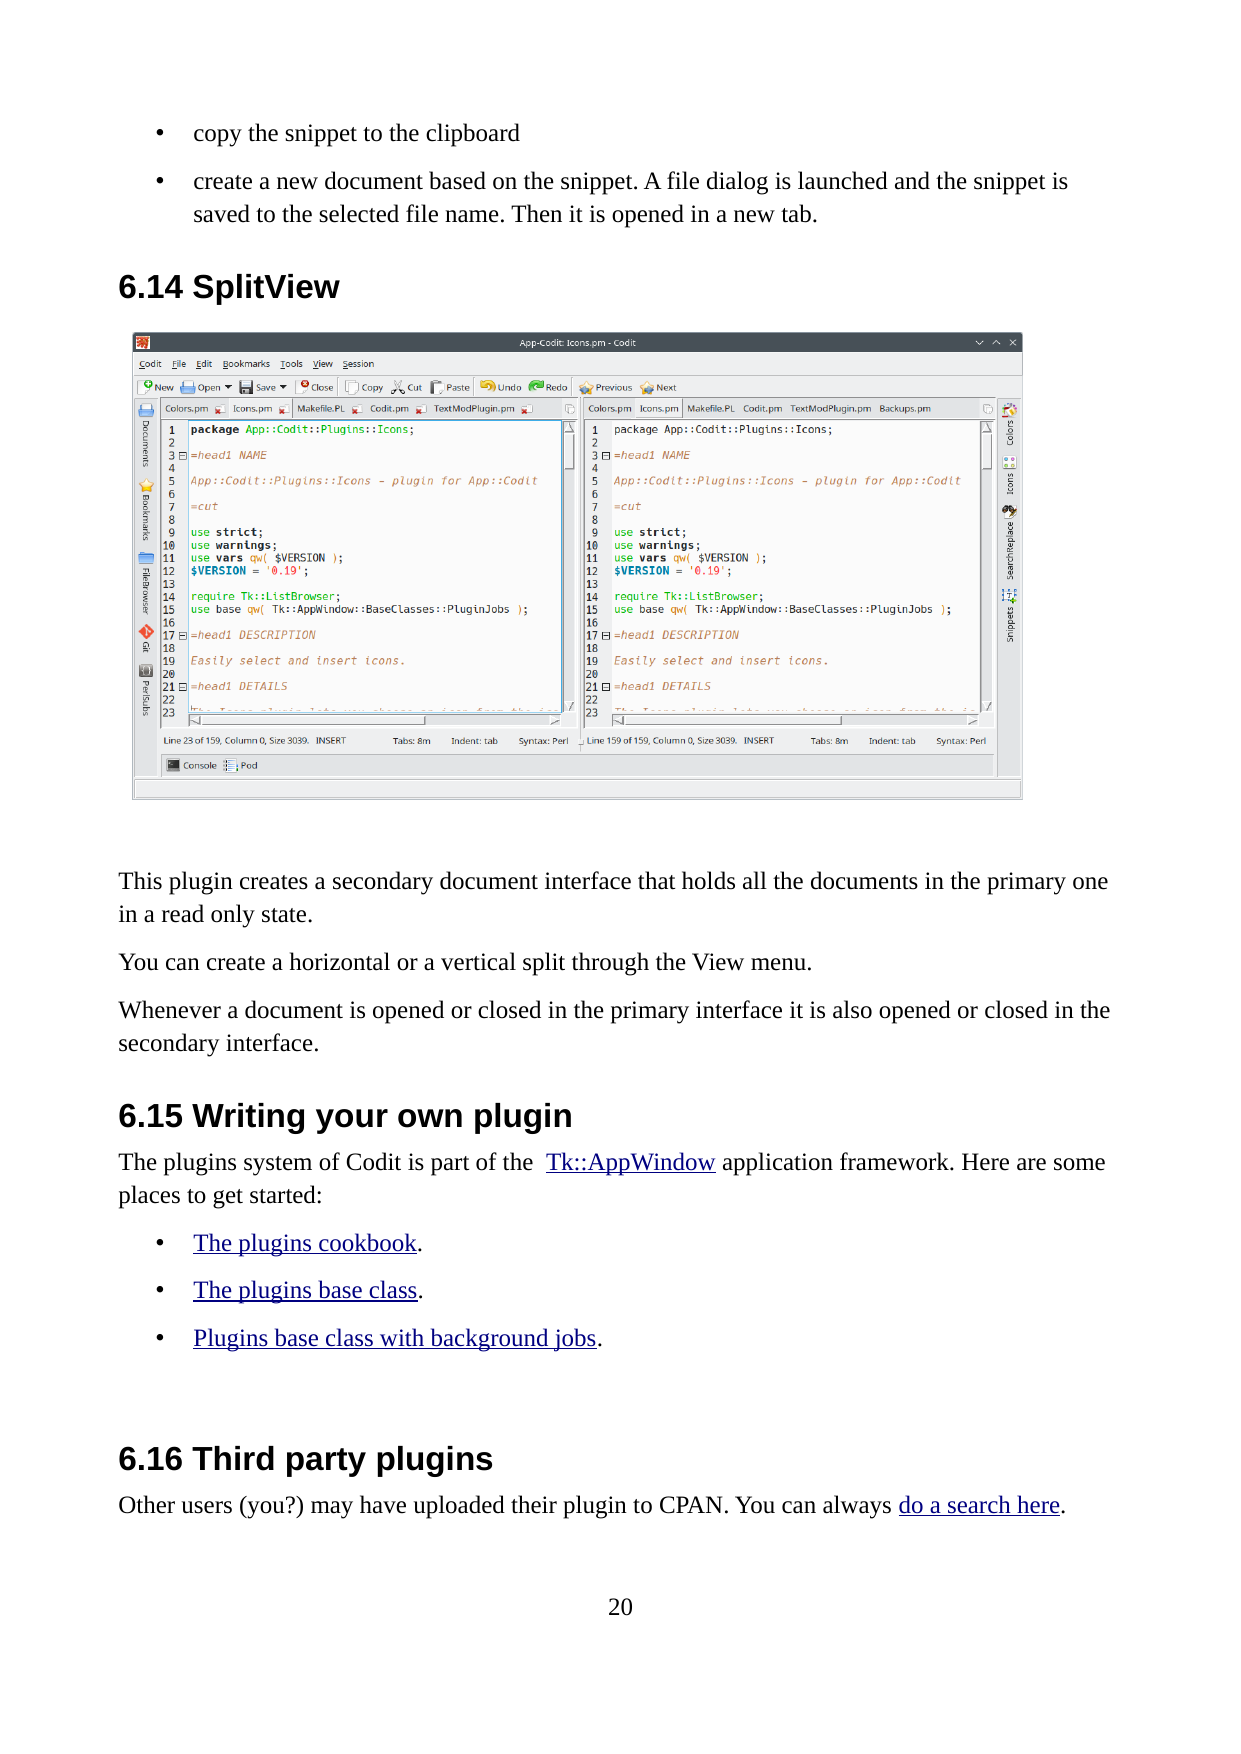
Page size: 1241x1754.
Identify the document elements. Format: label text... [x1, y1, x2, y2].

text Whenever a document is opened or closed in the primary interface it is also opened or closed in the secondary interface. [118, 995, 1122, 1056]
picture [132, 332, 1023, 800]
list The plugins cookbook. [156, 1228, 1122, 1256]
text The plugins system of Codit is part of the Tk::AppWindow application framework. Here are some places to get started: [118, 1147, 1122, 1209]
subtitle 6.16 Third party plugins [118, 1439, 1122, 1477]
text Other users (you?) may have uploaded their plugin to CPAN. You can always do a search here. [118, 1490, 1122, 1519]
subtitle 6.14 SplitView [118, 267, 1122, 306]
list The plugins base class. [156, 1275, 1122, 1304]
subtitle 6.15 Writing your own plugin [118, 1096, 1122, 1134]
text You can create a horizontal or a vertical split through the View menu. [118, 947, 1122, 976]
list Plugins base class with background jobs. [156, 1323, 1122, 1352]
list copy the snippet to the clipboard [156, 118, 1122, 147]
list create a new document based on the snippet. A file dialog is launched and the snippet is saved to the selected file name. Then it is opened in a new tab. [156, 166, 1122, 227]
text This plugin creates a secondary document interface that holds all the documents in the primary one in a read only state. [118, 866, 1122, 928]
